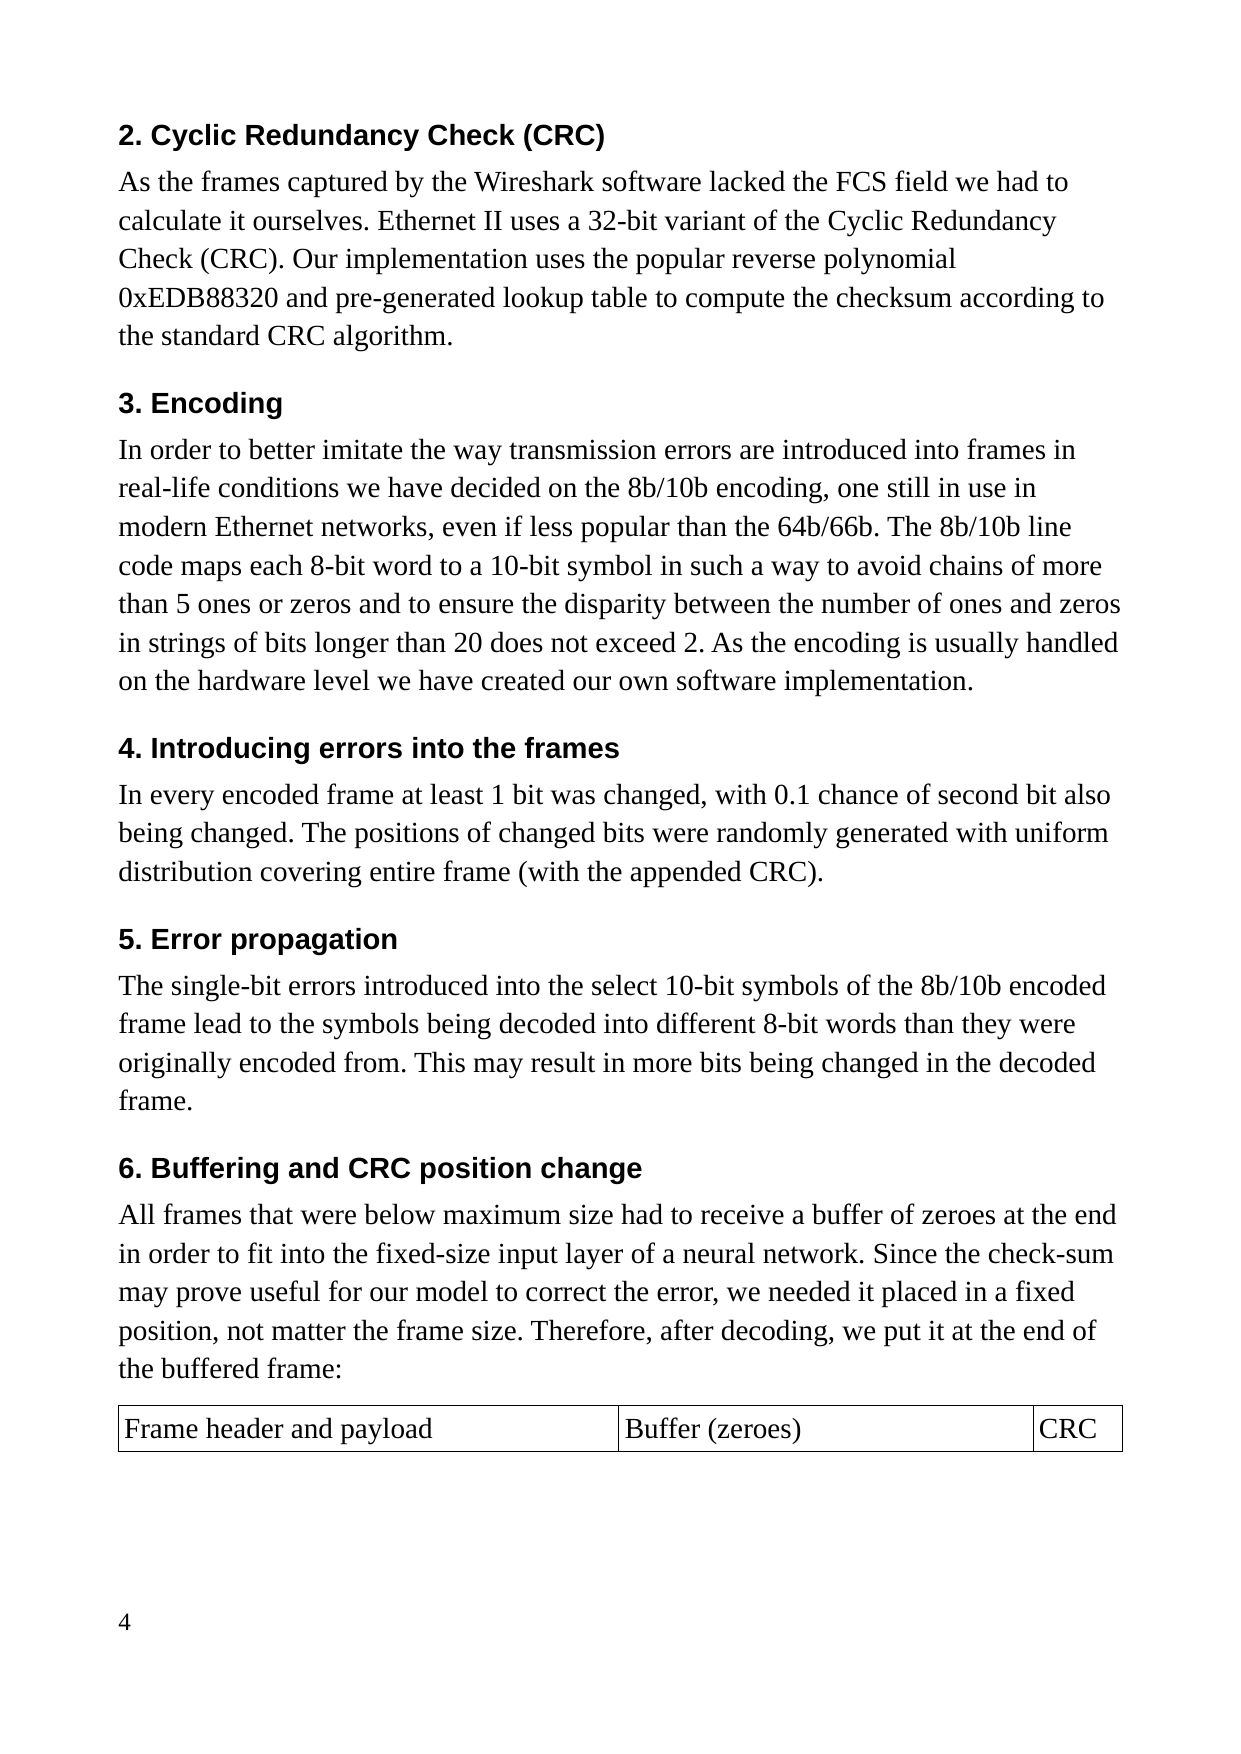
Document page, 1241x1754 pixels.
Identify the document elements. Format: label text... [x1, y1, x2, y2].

subtitle 6. Buffering and CRC position change [118, 1151, 1122, 1185]
subtitle 3. Encoding [118, 386, 1122, 419]
subtitle 2. Cyclic Redundancy Check (CRC) [118, 118, 1122, 152]
text As the frames captured by the Wireshark software lacked the FCS field we had to calculate it ourselves. Ethernet II uses a 32-bit variant of the Cyclic Redundancy Check (CRC). Our implementation uses the popular reverse polynomial 0xEDB88320 and pre-generated lookup table to compute the checksum according to the standard CRC algorithm. [118, 164, 1122, 352]
subtitle 4. Introducing errors into the frames [118, 731, 1122, 764]
table_header CRC [1034, 1406, 1122, 1451]
subtitle 5. Error propagation [118, 922, 1122, 955]
text The single-bit errors introduced into the select 10-bit symbols of the 8b/10b encoded frame lead to the symbols being decoded into different 8-bit words than they were originally encoded from. This may result in more bits being changed in the decoded frame. [118, 968, 1122, 1117]
text In order to better imitate the way transmission errors are introduced into frames in real-life conditions we have decided on the 8b/10b encoding, one still in use in modern Ethernet networks, even if less popular than the 64b/66b. The 8b/10b line code maps each 8-bit word to a 10-bit symbol in such a way to avoid chains of more than 5 ones or zeros and to ensure the disparity between the number of ones and zeros in strings of bits longer than 20 does not exceed 2. As the encoding is usually handled on the hardware level we have created our own software implementation. [118, 432, 1122, 697]
text All frames that were below maximum size had to receive a buffer of zeroes at the end in order to fit into the fixed-size input layer of a neural network. Since the check-sum may prove useful for our model to correct the error, we needed it placed in a fixed position, not matter the frame size. Therefore, after decoding, we put it at the end of the buffered frame: [118, 1197, 1122, 1385]
table_header Buffer (zeroes) [619, 1406, 1033, 1451]
text In every encoded frame at least 1 bit was changed, with 0.1 chance of second bit also being changed. The positions of changed bits were randomly generated with uniform distribution covering entire frame (with the appended CRC). [118, 777, 1122, 888]
table_header Frame header and payload [119, 1406, 618, 1451]
